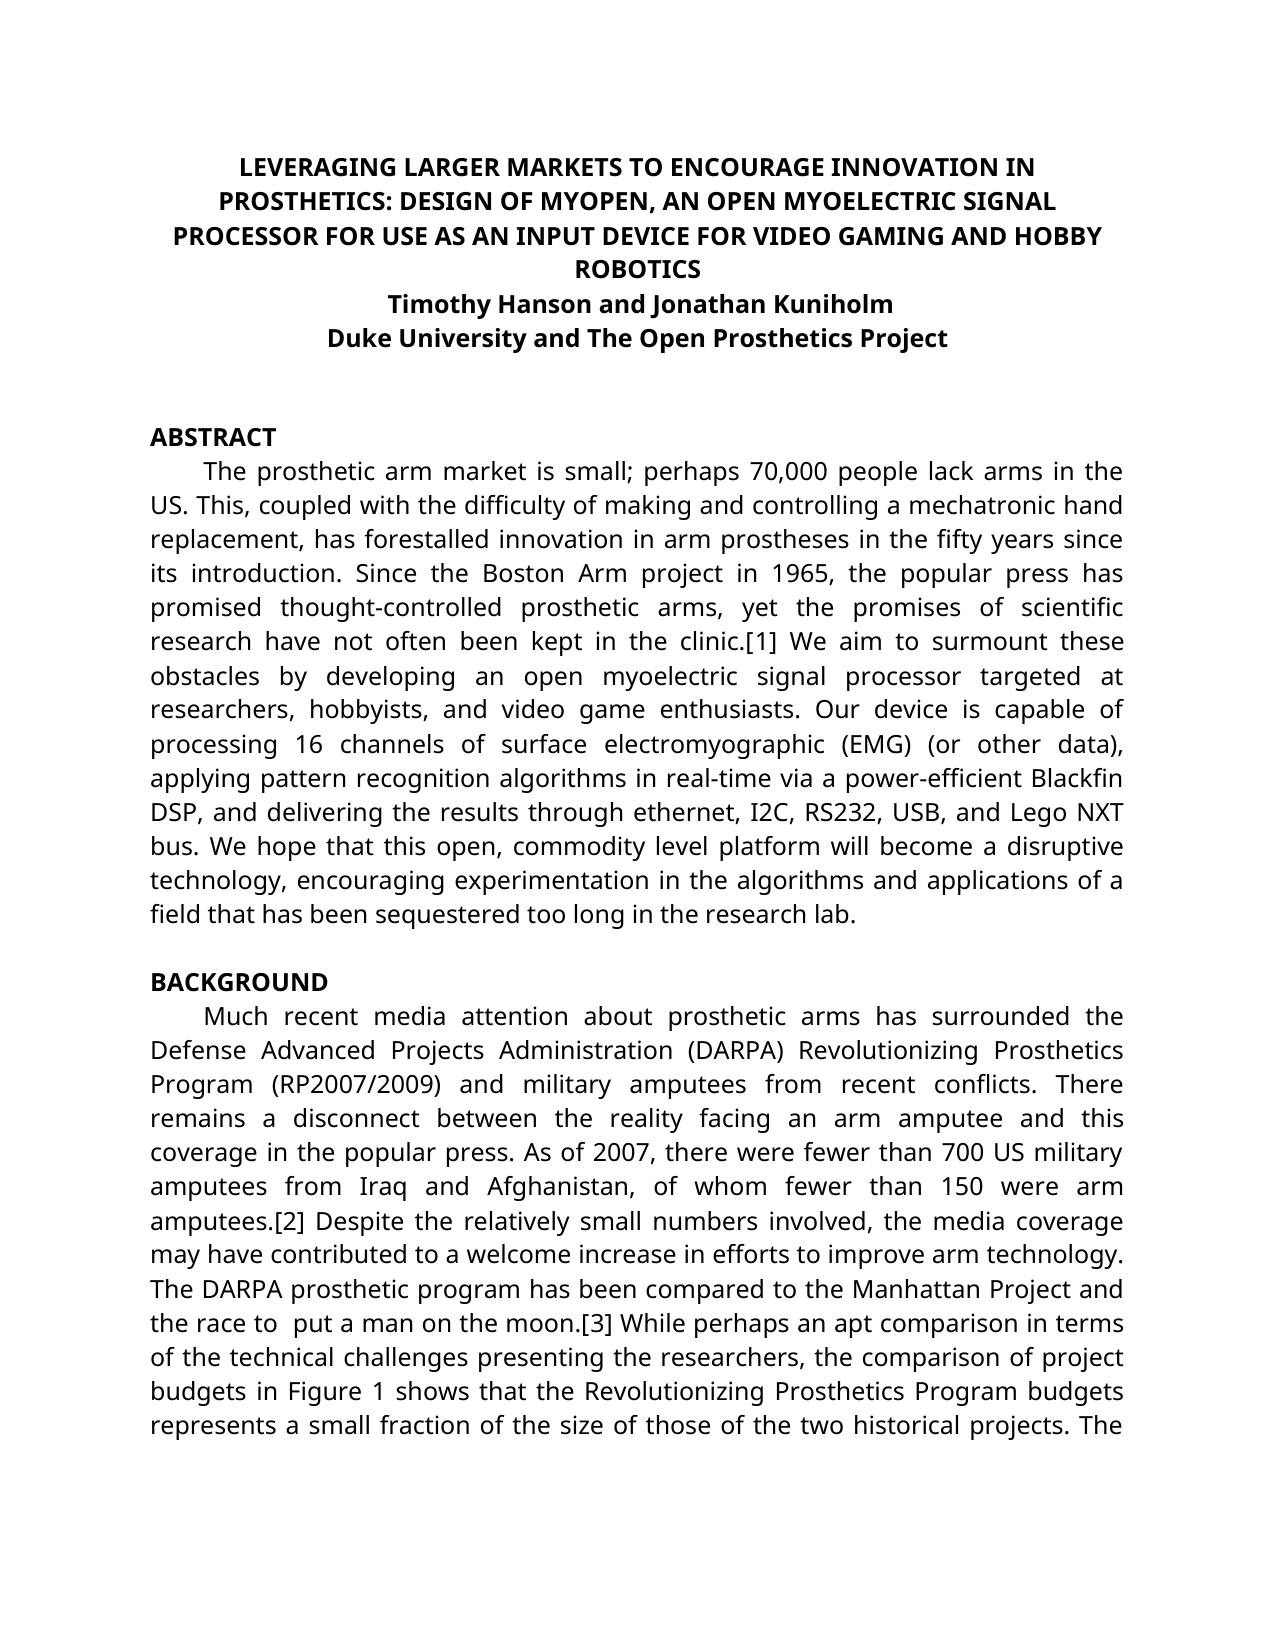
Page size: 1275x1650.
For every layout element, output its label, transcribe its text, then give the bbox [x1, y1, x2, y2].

text Timothy Hanson and Jonathan Kuniholm [150, 286, 1125, 320]
text Leveraging larger markets to encourage innovation in prosthetics: Design of myopen, an open myoelectric signal processor for use as an input device for video gaming and hobby robotics [150, 150, 1125, 286]
text Abstract [150, 386, 1125, 454]
text Duke University and The Open Prosthetics Project [150, 320, 1125, 386]
text Much recent media attention about prosthetic arms has surrounded the Defense Advanced Projects Administration (DARPA) Revolutionizing Prosthetics Program (RP2007/2009) and military amputees from recent conflicts. There remains a disconnect between the reality facing an arm amputee and this coverage in the popular press. As of 2007, there were fewer than 700 US military amputees from Iraq and Afghanistan, of whom fewer than 150 were arm amputees.[] Despite the relatively small numbers involved, the media coverage may have contributed to a welcome increase in efforts to improve arm technology. The DARPA prosthetic program has been compared to the Manhattan Project and the race to put a man on the moon.[] While perhaps an apt comparison in terms of the technical challenges presenting the researchers, the comparison of project budgets in Figure 1 shows that the Revolutionizing Prosthetics Program budgets represents a small fraction of the size of those of the two historical projects. The [150, 999, 1125, 1442]
text The prosthetic arm market is small; perhaps 70,000 people lack arms in the US. This, coupled with the difficulty of making and controlling a mechatronic hand replacement, has forestalled innovation in arm prostheses in the fifty years since its introduction. Since the Boston Arm project in 1965, the popular press has promised thought-controlled prosthetic arms, yet the promises of scientific research have not often been kept in the clinic.[] We aim to surmount these obstacles by developing an open myoelectric signal processor targeted at researchers, hobbyists, and video game enthusiasts. Our device is capable of processing 16 channels of surface electromyographic (EMG) (or other data), applying pattern recognition algorithms in real-time via a power-efficient Blackfin DSP, and delivering the results through ethernet, I2C, RS232, USB, and Lego NXT bus. We hope that this open, commodity level platform will become a disruptive technology, encouraging experimentation in the algorithms and applications of a field that has been sequestered too long in the research lab. [150, 454, 1125, 931]
text BACKGROUND [150, 965, 1125, 999]
